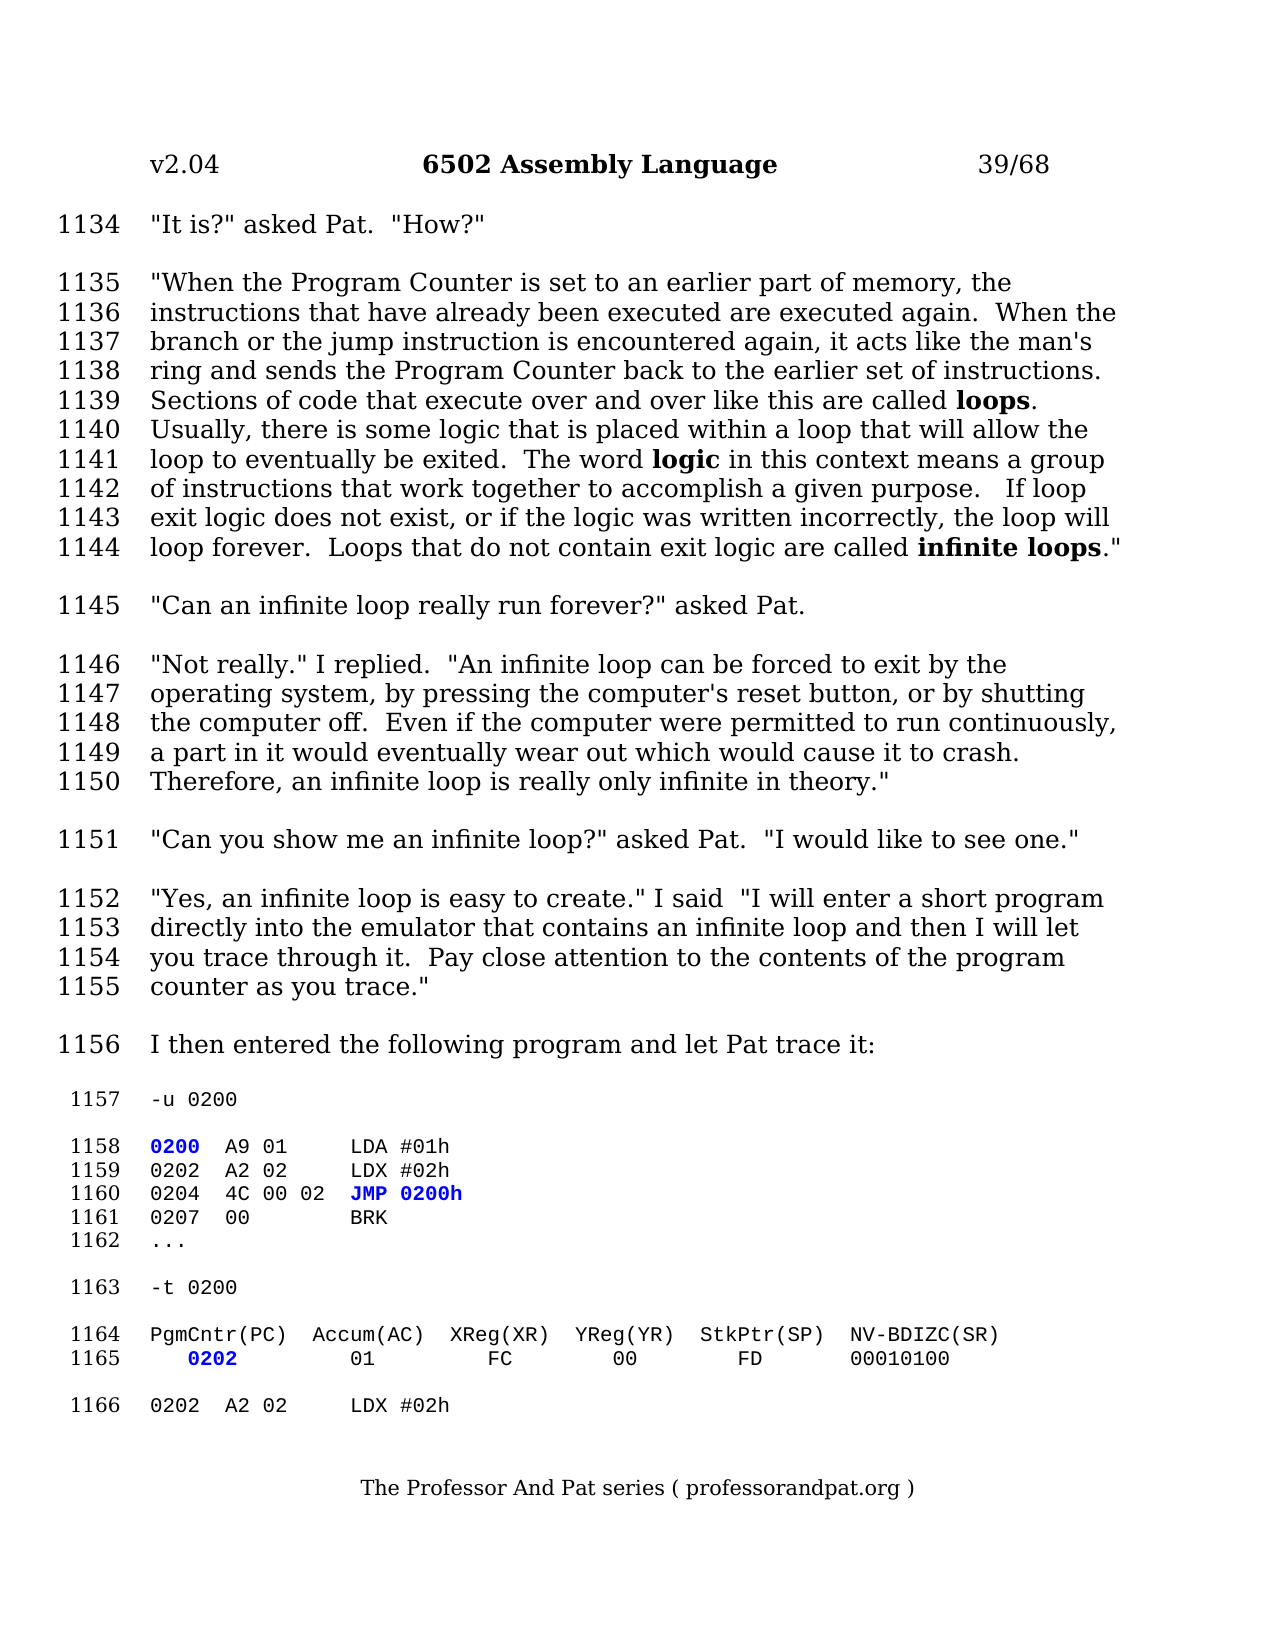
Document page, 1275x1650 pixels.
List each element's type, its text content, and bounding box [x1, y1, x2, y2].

text 0200 A9 01 LDA #01h [150, 1136, 1125, 1160]
text "Yes, an infinite loop is easy to create." I said "I will enter a short program directly into the emulator that contains an infinite loop and then I will let you trace through it. Pay close attention to the contents of the program counter as you trace." [150, 884, 1125, 1001]
text "Can an infinite loop really run forever?" asked Pat. [150, 591, 1125, 621]
text -t 0200 [150, 1277, 1125, 1301]
text ... [150, 1230, 1125, 1254]
text "Can you show me an infinite loop?" asked Pat. "I would like to see one." [150, 826, 1125, 855]
text "It is?" asked Pat. "How?" [150, 210, 1125, 239]
text "When the Program Counter is set to an earlier part of memory, the instructions that have already been executed are executed again. When the branch or the jump instruction is encountered again, it acts like the man's ring and sends the Program Counter back to the earlier set of instructions. Sections of code that execute over and over like this are called loops. Usually, there is some logic that is placed within a loop that will allow the loop to eventually be exited. The word logic in this context means a group of instructions that work together to accomplish a given purpose. If loop exit logic does not exist, or if the logic was written incorrectly, the loop will loop forever. Loops that do not contain exit logic are called infinite loops." [150, 268, 1125, 562]
text 0202 01 FC 00 FD 00010100 [150, 1348, 1125, 1372]
text 0202 A2 02 LDX #02h [150, 1395, 1125, 1419]
text 0204 4C 00 02 JMP 0200h [150, 1183, 1125, 1207]
text "Not really." I replied. "An infinite loop can be forced to exit by the operating system, by pressing the computer's reset button, or by shutting the computer off. Even if the computer were permitted to run continuously, a part in it would eventually wear out which would cause it to crash. Therefore, an infinite loop is really only infinite in theory." [150, 650, 1125, 796]
text I then entered the following program and let Pat trace it: [150, 1031, 1125, 1060]
text 0202 A2 02 LDX #02h [150, 1160, 1125, 1183]
text 0207 00 BRK [150, 1207, 1125, 1230]
text PgmCntr(PC) Accum(AC) XReg(XR) YReg(YR) StkPtr(SP) NV-BDIZC(SR) [150, 1324, 1125, 1348]
text -u 0200 [150, 1089, 1125, 1113]
